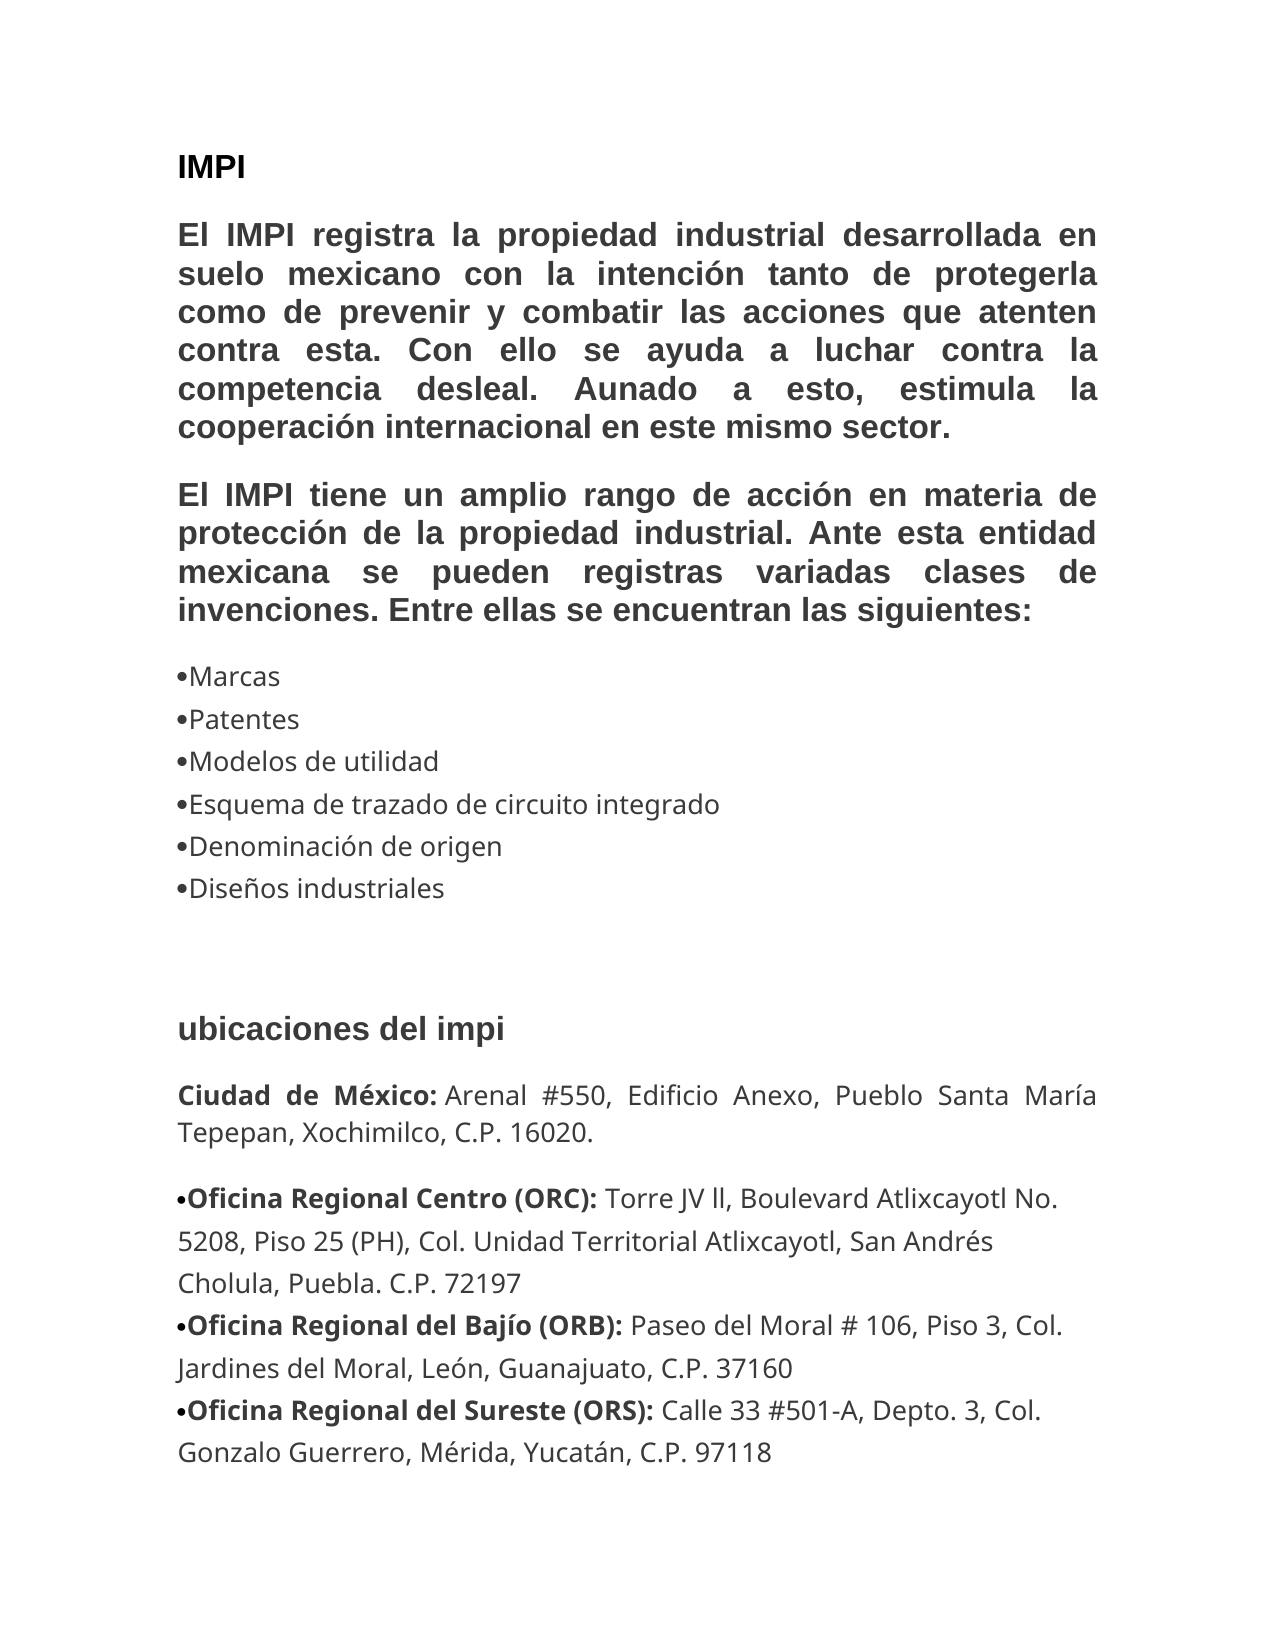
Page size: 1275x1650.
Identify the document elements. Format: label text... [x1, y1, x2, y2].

subtitle ubicaciones del impi [177, 1009, 1098, 1047]
list Patentes [177, 700, 1098, 737]
list Oficina Regional del Sureste (ORS): Calle 33 #501-A, Depto. 3, Col. Gonzalo Guerrero, Mérida, Yucatán, C.P. 97118 [177, 1392, 1098, 1471]
list Esquema de trazado de circuito integrado [177, 785, 1098, 822]
subtitle IMPI [177, 148, 1098, 186]
list Marcas [177, 658, 1098, 695]
list Diseños industriales [177, 870, 1098, 907]
list Modelos de utilidad [177, 743, 1098, 779]
list Denominación de origen [177, 827, 1098, 864]
list Oficina Regional del Bajío (ORB): Paseo del Moral # 106, Piso 3, Col. Jardines del Moral, León, Guanajuato, C.P. 37160 [177, 1307, 1098, 1386]
subtitle El IMPI tiene un amplio rango de acción en materia de protección de la propiedad industrial. Ante esta entidad mexicana se pueden registras variadas clases de invenciones. Entre ellas se encuentran las siguientes: [177, 475, 1098, 629]
subtitle El IMPI registra la propiedad industrial desarrollada en suelo mexicano con la intención tanto de protegerla como de prevenir y combatir las acciones que atenten contra esta. Con ello se ayuda a luchar contra la competencia desleal. Aunado a esto, estimula la cooperación internacional en este mismo sector. [177, 215, 1098, 446]
subtitle Ciudad de México: Arenal #550, Edificio Anexo, Pueblo Santa María Tepepan, Xochimilco, C.P. 16020. [177, 1077, 1098, 1150]
list Oficina Regional Centro (ORC): Torre JV ll, Boulevard Atlixcayotl No. 5208, Piso 25 (PH), Col. Unidad Territorial Atlixcayotl, San Andrés Cholula, Puebla. C.P. 72197 [177, 1179, 1098, 1301]
